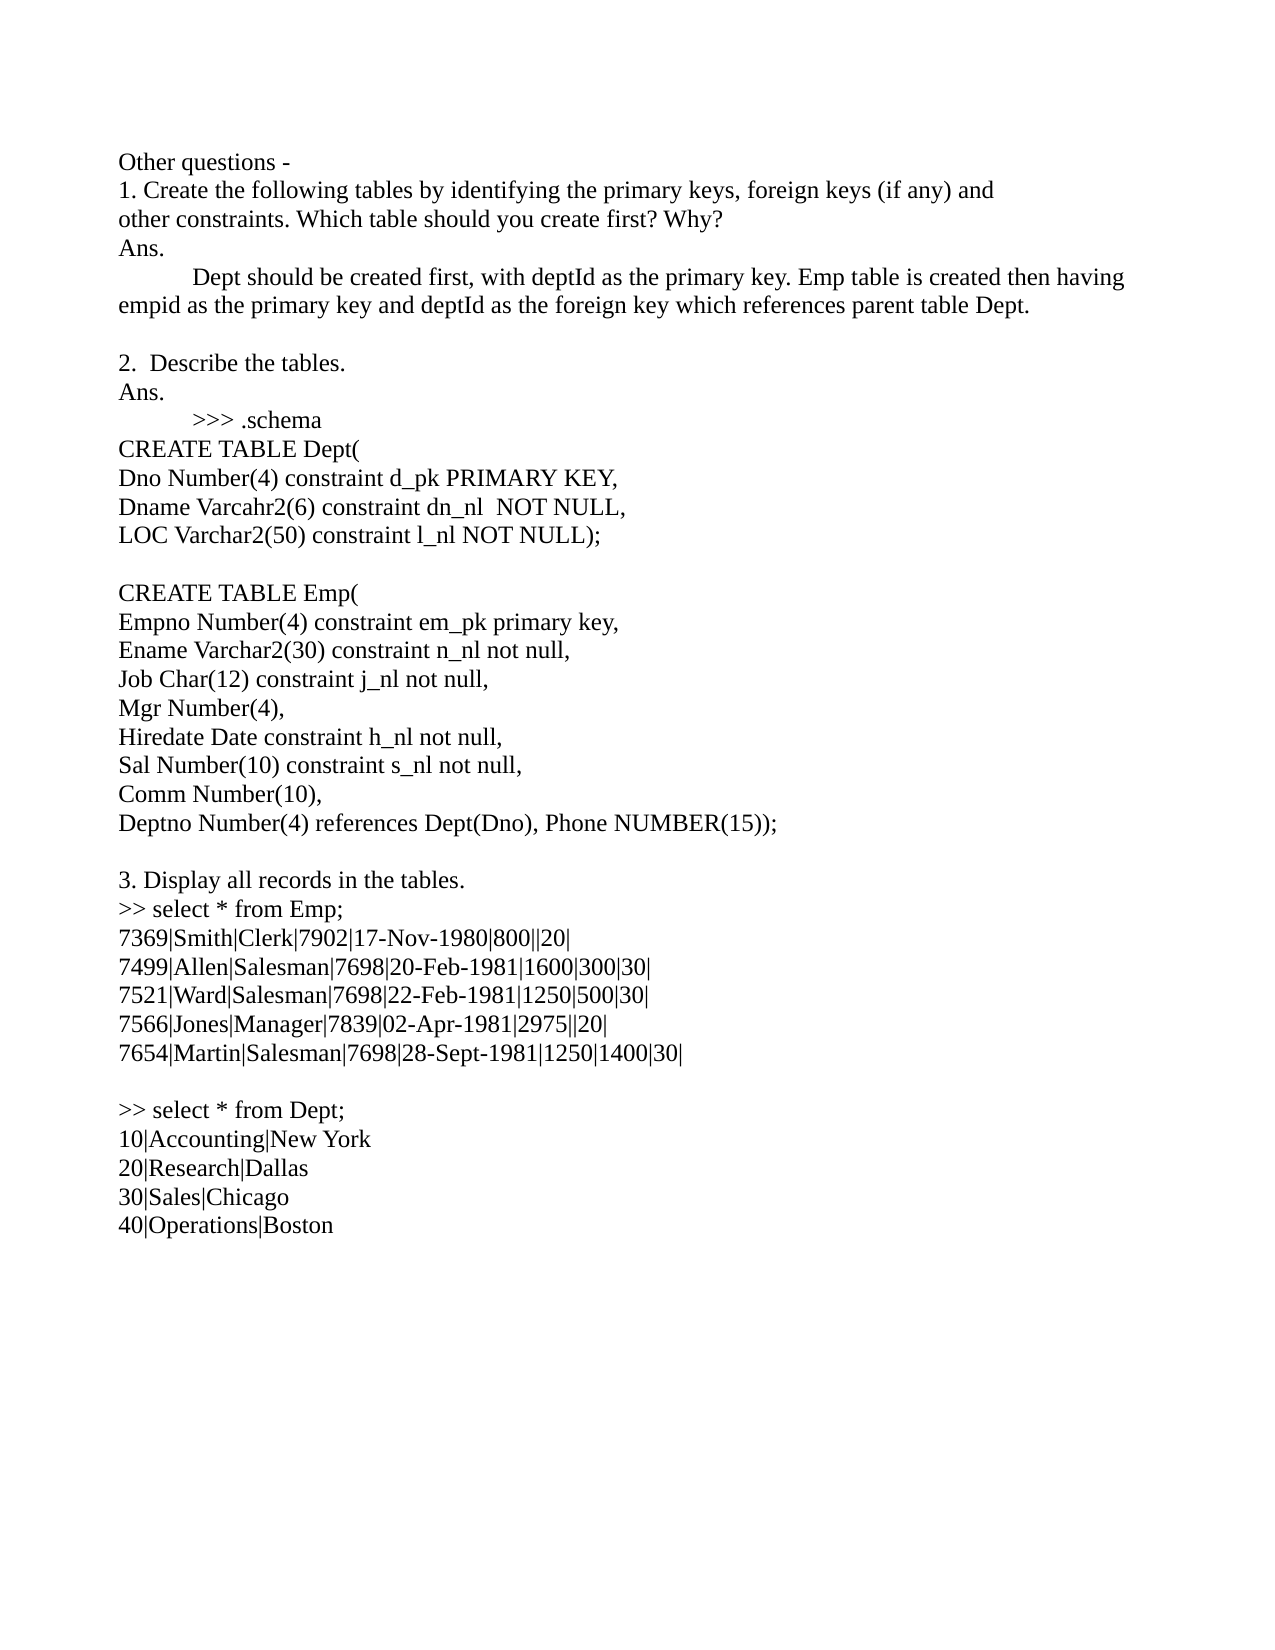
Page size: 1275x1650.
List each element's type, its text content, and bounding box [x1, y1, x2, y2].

text 7566|Jones|Manager|7839|02-Apr-1981|2975||20| [118, 1009, 1157, 1038]
text Dno Number(4) constraint d_pk PRIMARY KEY, [118, 463, 1157, 492]
text 40|Operations|Boston [118, 1211, 1157, 1239]
text Sal Number(10) constraint s_nl not null, [118, 751, 1157, 779]
text 1. Create the following tables by identifying the primary keys, foreign keys (if any) and [118, 176, 1157, 204]
text other constraints. Which table should you create first? Why? [118, 204, 1157, 233]
text Ans. [118, 233, 1157, 262]
text 3. Display all records in the tables. [118, 866, 1157, 894]
text Hiredate Date constraint h_nl not null, [118, 722, 1157, 751]
text Mgr Number(4), [118, 693, 1157, 722]
text 7521|Ward|Salesman|7698|22-Feb-1981|1250|500|30| [118, 981, 1157, 1009]
text 30|Sales|Chicago [118, 1182, 1157, 1211]
text Other questions - [118, 147, 1157, 176]
text Job Char(12) constraint j_nl not null, [118, 664, 1157, 693]
text Ans. [118, 377, 1157, 406]
text Comm Number(10), [118, 779, 1157, 808]
text 2. Describe the tables. [118, 348, 1157, 377]
text >> select * from Emp; [118, 894, 1157, 923]
text 7654|Martin|Salesman|7698|28-Sept-1981|1250|1400|30| [118, 1038, 1157, 1067]
text 10|Accounting|New York [118, 1124, 1157, 1153]
text LOC Varchar2(50) constraint l_nl NOT NULL); [118, 521, 1157, 549]
text Deptno Number(4) references Dept(Dno), Phone NUMBER(15)); [118, 808, 1157, 837]
text 20|Research|Dallas [118, 1153, 1157, 1182]
text 7369|Smith|Clerk|7902|17-Nov-1980|800||20| [118, 923, 1157, 952]
text >>> .schema [118, 406, 1157, 434]
text 7499|Allen|Salesman|7698|20-Feb-1981|1600|300|30| [118, 952, 1157, 981]
text >> select * from Dept; [118, 1096, 1157, 1124]
text CREATE TABLE Dept( [118, 434, 1157, 463]
text Empno Number(4) constraint em_pk primary key, [118, 607, 1157, 636]
text Dept should be created first, with deptId as the primary key. Emp table is created then having empid as the primary key and deptId as the foreign key which references parent table Dept. [118, 262, 1157, 319]
text CREATE TABLE Emp( [118, 578, 1157, 607]
text Dname Varcahr2(6) constraint dn_nl NOT NULL, [118, 492, 1157, 521]
text Ename Varchar2(30) constraint n_nl not null, [118, 636, 1157, 664]
